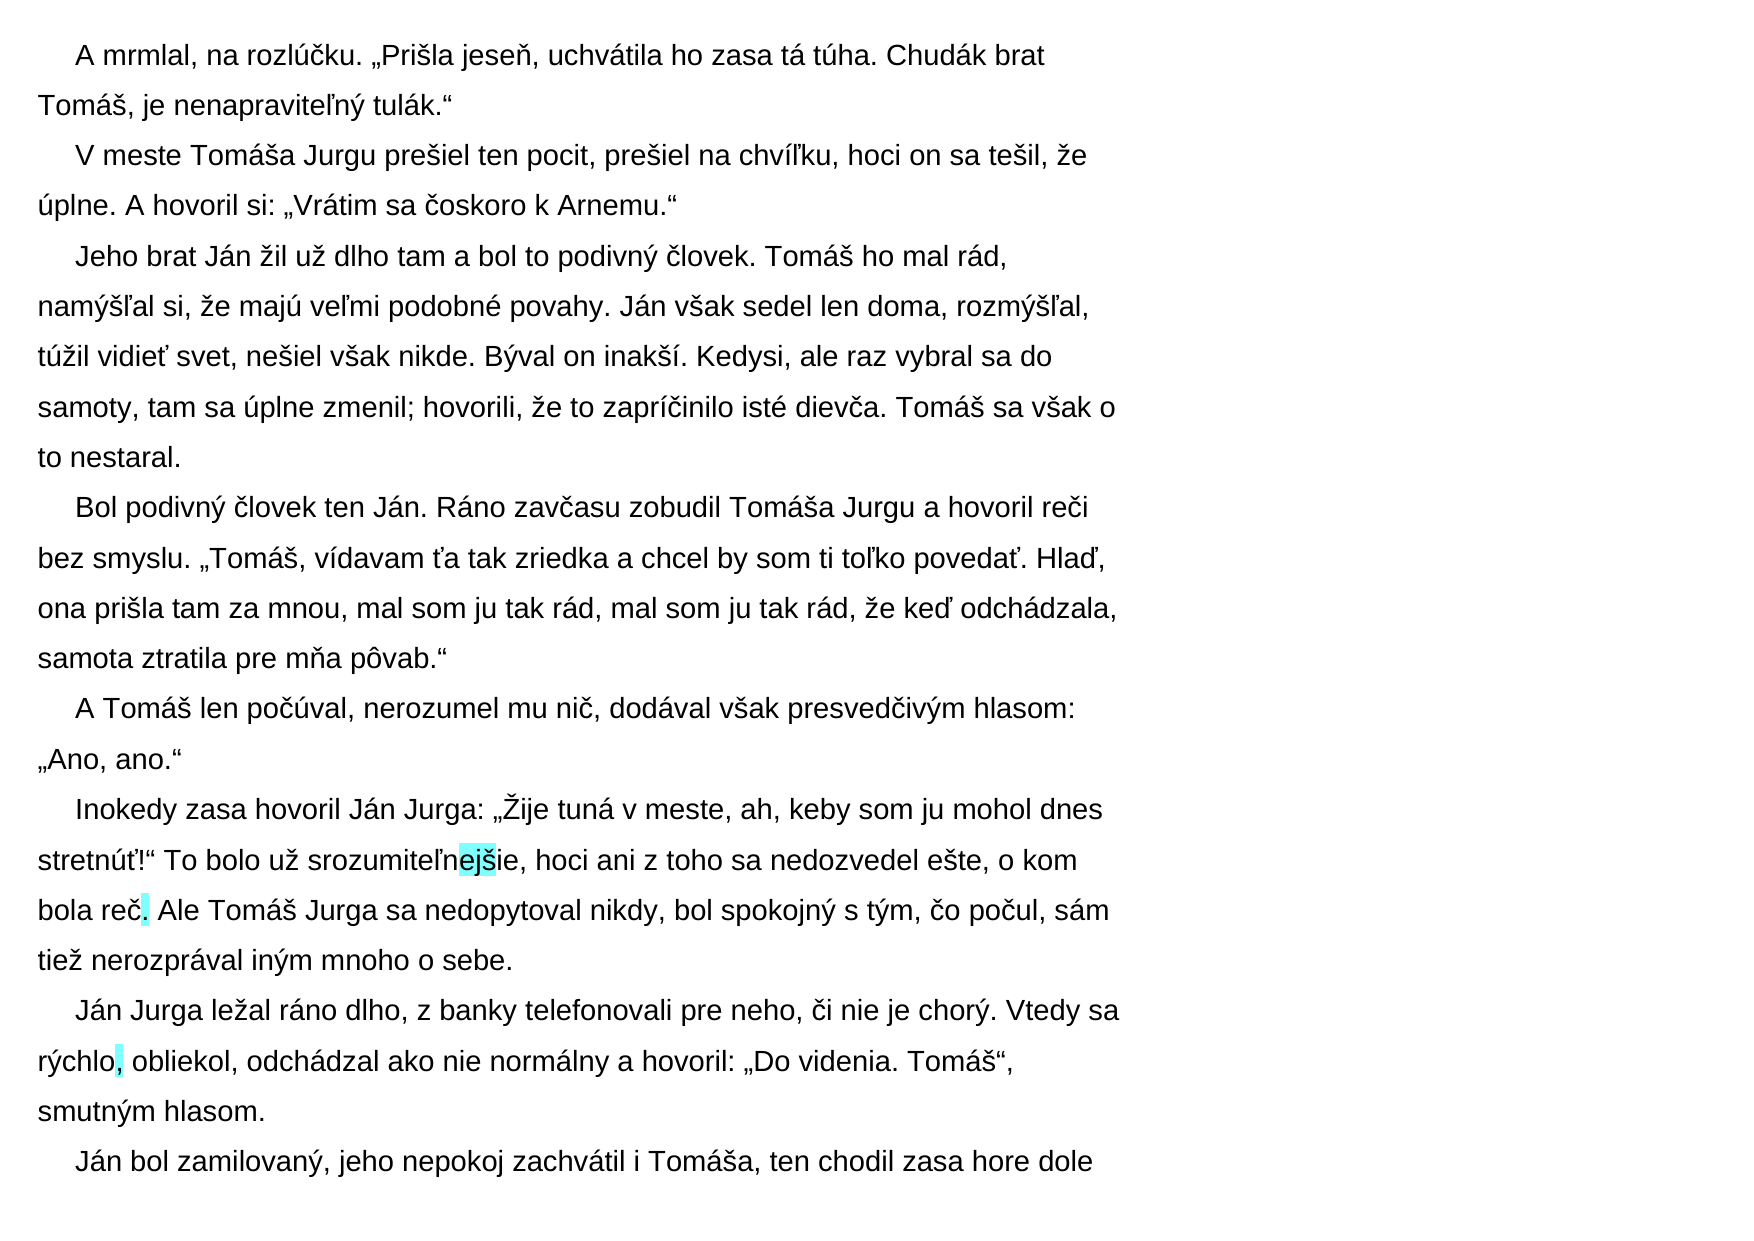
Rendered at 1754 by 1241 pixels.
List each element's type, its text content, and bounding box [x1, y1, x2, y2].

text Bol podivný človek ten Ján. Ráno zavčasu zobudil Tomáša Jurgu a hovoril reči bez smyslu. „Tomáš, vídavam ťa tak zriedka a chcel by som ti toľko povedať. Hlaď, ona prišla tam za mnou, mal som ju tak rád, mal som ju tak rád, že keď odchádzala, samota ztratila pre mňa pôvab.“ [37, 490, 1130, 675]
text Jeho brat Ján žil už dlho tam a bol to podivný človek. Tomáš ho mal rád, namýšľal si, že majú veľmi podobné povahy. Ján však sedel len doma, rozmýšľal, túžil vidieť svet, nešiel však nikde. Býval on inakší. Kedysi, ale raz vybral sa do samoty, tam sa úplne zmenil; hovorili, že to zapríčinilo isté dievča. Tomáš sa však o to nestaral. [37, 239, 1130, 473]
text A mrmlal, na rozlúčku. „Prišla jeseň, uchvátila ho zasa tá túha. Chudák brat Tomáš, je nenapraviteľný tulák.“ [37, 37, 1130, 121]
text V meste Tomáša Jurgu prešiel ten pocit, prešiel na chvíľku, hoci on sa tešil, že úplne. A hovoril si: „Vrátim sa čoskoro k Arnemu.“ [37, 138, 1130, 222]
text A Tomáš len počúval, nerozumel mu nič, dodával však presvedčivým hlasom: „Ano, ano.“ [37, 692, 1130, 775]
text Ján Jurga ležal ráno dlho, z banky telefonovali pre neho, či nie je chorý. Vtedy sa rýchlo, obliekol, odchádzal ako nie normálny a hovoril: „Do videnia. Tomáš“, smutným hlasom. [37, 993, 1130, 1128]
text Inokedy zasa hovoril Ján Jurga: „Žije tuná v meste, ah, keby som ju mohol dnes stretnúť!“ To bolo už srozumiteľnejšie, hoci ani z toho sa nedozvedel ešte, o kom bola reč. Ale Tomáš Jurga sa nedopytoval nikdy, bol spokojný s tým, čo počul, sám tiež nerozprával iným mnoho o sebe. [37, 792, 1130, 977]
text Ján bol zamilovaný, jeho nepokoj zachvátil i Tomáša, ten chodil zasa hore dole [37, 1144, 1130, 1178]
